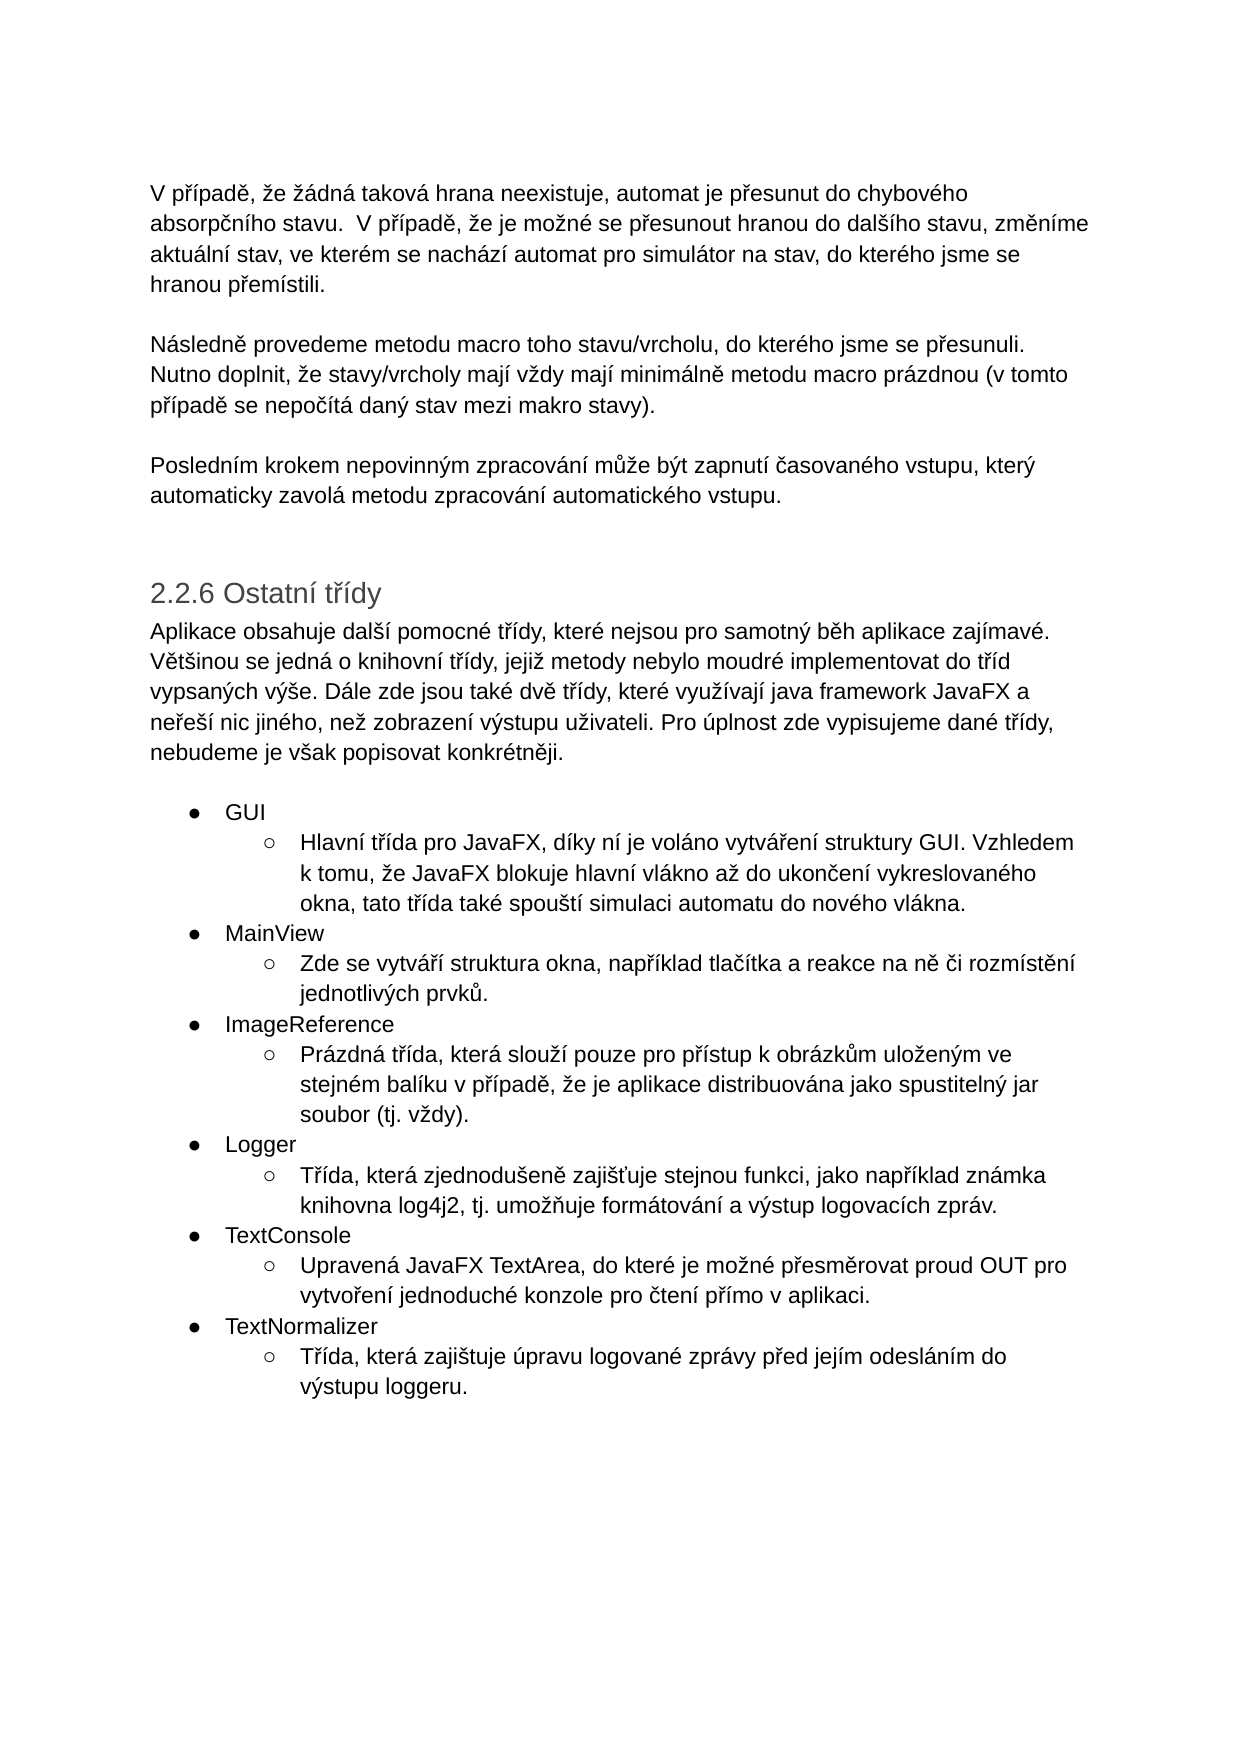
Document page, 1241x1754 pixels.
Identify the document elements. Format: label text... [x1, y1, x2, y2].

list Zde se vytváří struktura okna, například tlačítka a reakce na ně či rozmístění jednotlivých prvků. [262, 950, 1090, 1007]
list Logger [187, 1131, 1090, 1158]
list GUI [187, 799, 1090, 826]
list Hlavní třída pro JavaFX, díky ní je voláno vytváření struktury GUI. Vzhledem k tomu, že JavaFX blokuje hlavní vlákno až do ukončení vykreslovaného okna, tato třída také spouští simulaci automatu do nového vlákna. [262, 829, 1090, 916]
text V případě, že žádná taková hrana neexistuje, automat je přesunut do chybového absorpčního stavu. V případě, že je možné se přesunout hranou do dalšího stavu, změníme aktuální stav, ve kterém se nachází automat pro simulátor na stav, do kterého jsme se hranou přemístili. [150, 180, 1090, 297]
subtitle 2.2.6 Ostatní třídy [150, 576, 1090, 609]
list Upravená JavaFX TextArea, do které je možné přesměrovat proud OUT pro vytvoření jednoduché konzole pro čtení přímo v aplikaci. [262, 1252, 1090, 1309]
list Prázdná třída, která slouží pouze pro přístup k obrázkům uloženým ve stejném balíku v případě, že je aplikace distribuována jako spustitelný jar soubor (tj. vždy). [262, 1041, 1090, 1128]
text Následně provedeme metodu macro toho stavu/vrcholu, do kterého jsme se přesunuli. Nutno doplnit, že stavy/vrcholy mají vždy mají minimálně metodu macro prázdnou (v tomto případě se nepočítá daný stav mezi makro stavy). [150, 331, 1090, 418]
text Aplikace obsahuje další pomocné třídy, které nejsou pro samotný běh aplikace zajímavé. Většinou se jedná o knihovní třídy, jejiž metody nebylo moudré implementovat do tříd vypsaných výše. Dále zde jsou také dvě třídy, které využívají java framework JavaFX a neřeší nic jiného, než zobrazení výstupu uživateli. Pro úplnost zde vypisujeme dané třídy, nebudeme je však popisovat konkrétněji. [150, 618, 1090, 765]
list ImageReference [187, 1011, 1090, 1037]
text Posledním krokem nepovinným zpracování může být zapnutí časovaného vstupu, který automaticky zavolá metodu zpracování automatického vstupu. [150, 452, 1090, 509]
list MainView [187, 920, 1090, 946]
list TextNormalizer [187, 1313, 1090, 1339]
list Třída, která zjednodušeně zajišťuje stejnou funkci, jako například známka knihovna log4j2, tj. umožňuje formátování a výstup logovacích zpráv. [262, 1162, 1090, 1218]
list Třída, která zajištuje úpravu logované zprávy před jejím odesláním do výstupu loggeru. [262, 1343, 1090, 1399]
list TextConsole [187, 1222, 1090, 1248]
